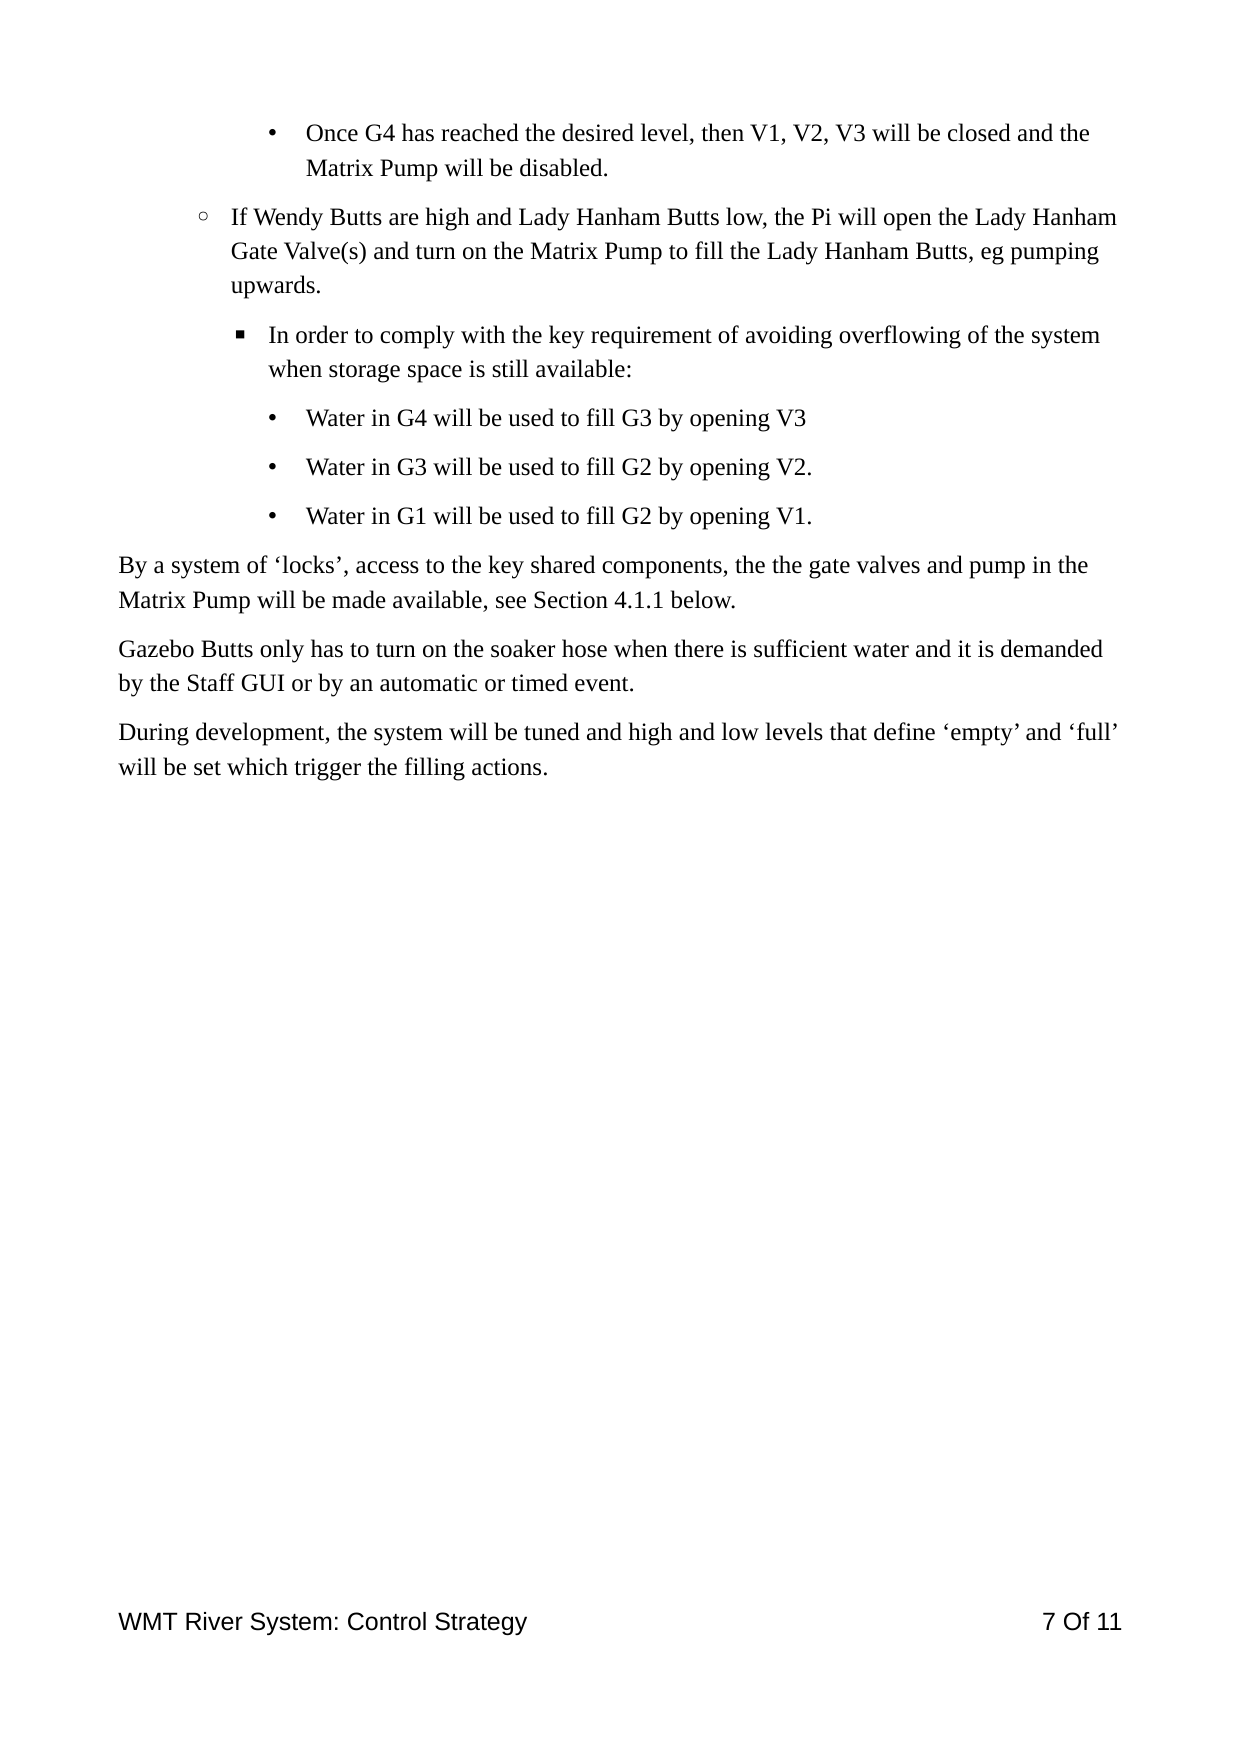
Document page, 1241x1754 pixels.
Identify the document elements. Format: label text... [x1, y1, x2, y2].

text During development, the system will be tuned and high and low levels that define ‘empty’ and ‘full’ will be set which trigger the filling actions. [118, 717, 1122, 781]
text By a system of ‘locks’, access to the key shared components, the the gate valves and pump in the Matrix Pump will be made available, see Section 4.1.1 below. [118, 550, 1122, 614]
list Water in G3 will be used to fill G2 by opening V2. [268, 452, 1122, 481]
list In order to comply with the key requirement of avoiding overflowing of the system when storage space is still available: [231, 320, 1122, 383]
list Water in G4 will be used to fill G3 by opening V3 [268, 403, 1122, 432]
list Once G4 has reached the desired level, then V1, V2, V3 will be closed and the Matrix Pump will be disabled. [268, 118, 1122, 181]
list Water in G1 will be used to fill G2 by opening V1. [268, 501, 1122, 530]
text Gazebo Butts only has to turn on the soaker hose when there is sufficient water and it is demanded by the Staff GUI or by an automatic or timed event. [118, 634, 1122, 697]
list If Wendy Butts are high and Lady Hanham Butts low, the Pi will open the Lady Hanham Gate Valve(s) and turn on the Matrix Pump to fill the Lady Hanham Butts, eg pumping upwards. [193, 202, 1122, 299]
